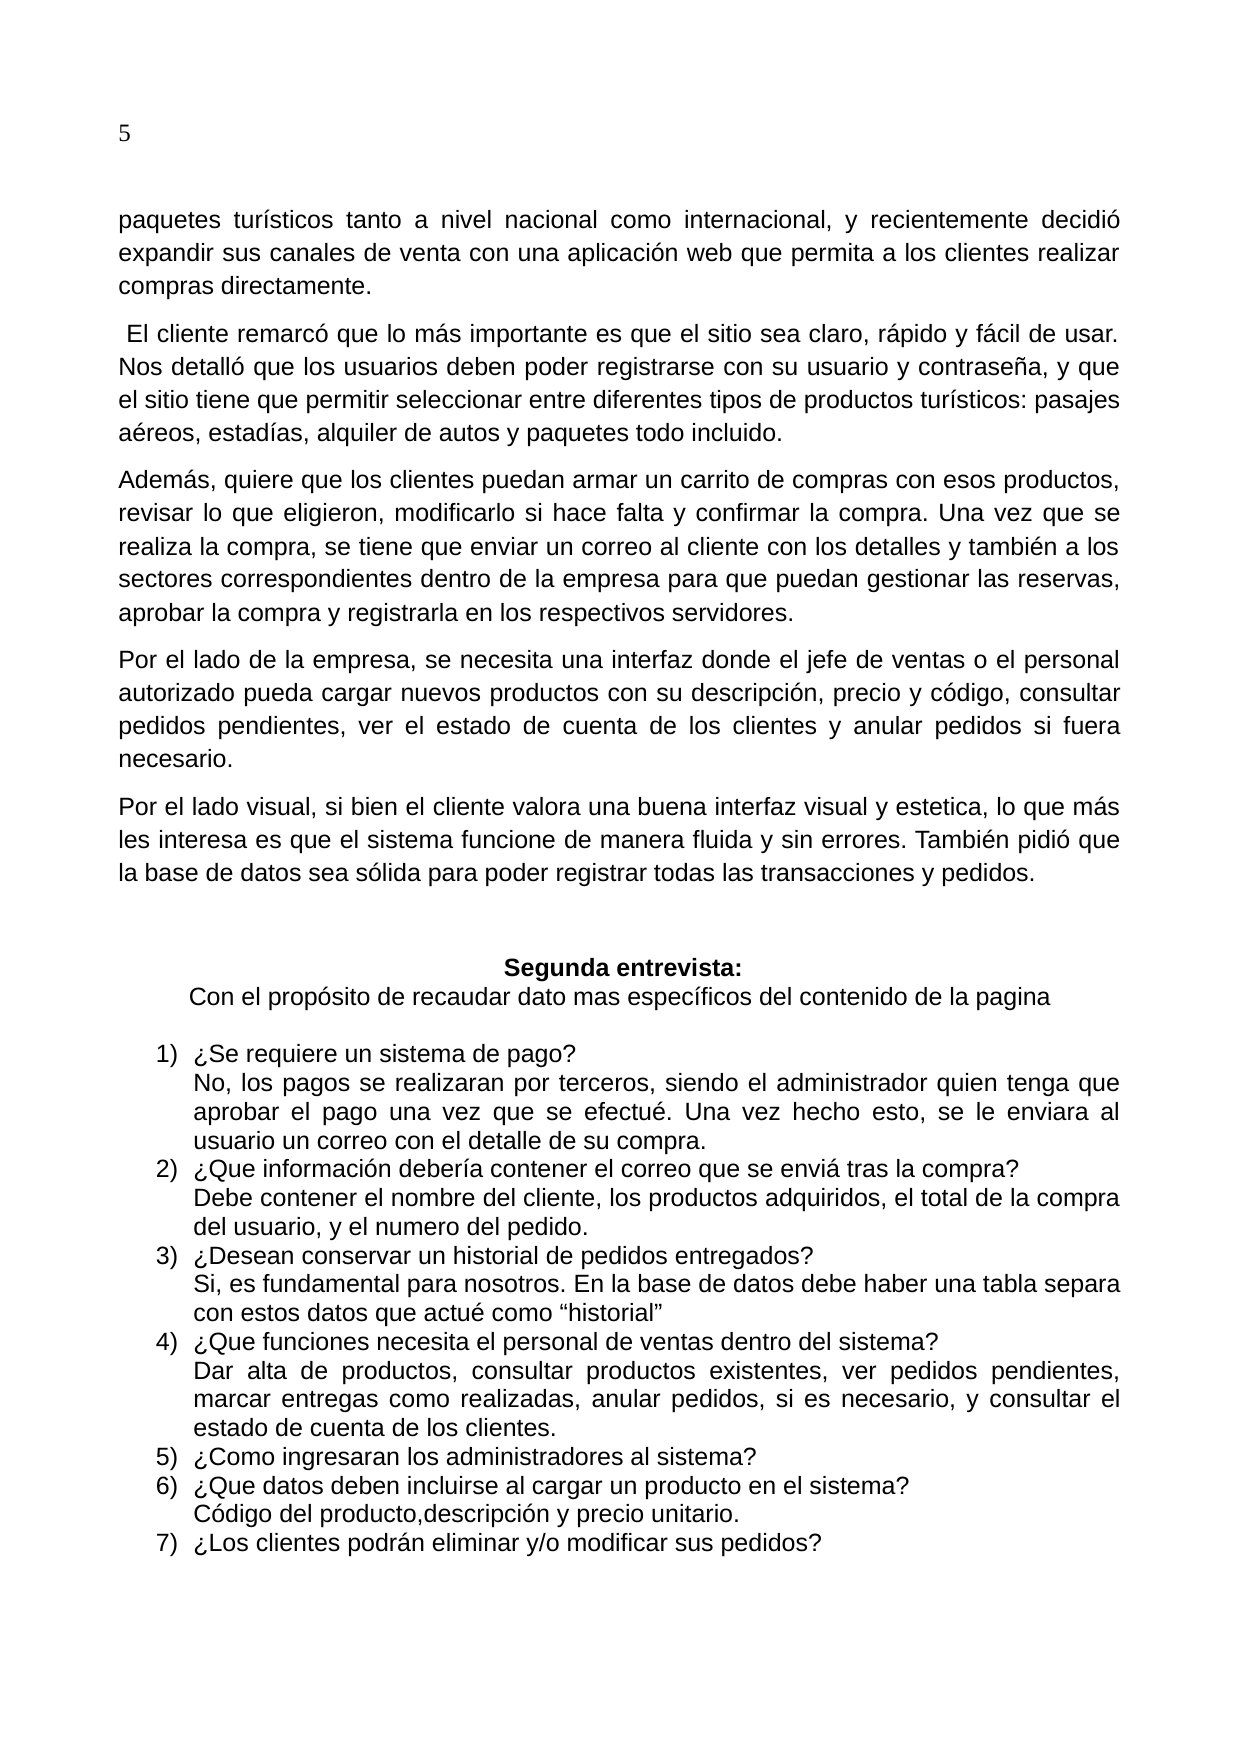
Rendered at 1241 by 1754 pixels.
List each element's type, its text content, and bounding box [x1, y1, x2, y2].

list Si, es fundamental para nosotros. En la base de datos debe haber una tabla separa con estos datos que actué como “historial” [156, 1269, 1122, 1327]
text Además, quiere que los clientes puedan armar un carrito de compras con esos productos, revisar lo que eligieron, modificarlo si hace falta y confirmar la compra. Una vez que se realiza la compra, se tiene que enviar un correo al cliente con los detalles y también a los sectores correspondientes dentro de la empresa para que puedan gestionar las reservas, aprobar la compra y registrarla en los respectivos servidores. [118, 465, 1122, 626]
list ¿Desean conservar un historial de pedidos entregados? [156, 1241, 1122, 1269]
list ¿Que funciones necesita el personal de ventas dentro del sistema? [156, 1327, 1122, 1356]
text Con el propósito de recaudar dato mas específicos del contenido de la pagina [118, 982, 1122, 1011]
list ¿Como ingresaran los administradores al sistema? [156, 1442, 1122, 1471]
list Dar alta de productos, consultar productos existentes, ver pedidos pendientes, marcar entregas como realizadas, anular pedidos, si es necesario, y consultar el estado de cuenta de los clientes. [156, 1356, 1122, 1442]
list ¿Que datos deben incluirse al cargar un producto en el sistema? [156, 1471, 1122, 1499]
text paquetes turísticos tanto a nivel nacional como internacional, y recientemente decidió expandir sus canales de venta con una aplicación web que permita a los clientes realizar compras directamente. [118, 205, 1122, 300]
text El cliente remarcó que lo más importante es que el sitio sea claro, rápido y fácil de usar. Nos detalló que los usuarios deben poder registrarse con su usuario y contraseña, y que el sitio tiene que permitir seleccionar entre diferentes tipos de productos turísticos: pasajes aéreos, estadías, alquiler de autos y paquetes todo incluido. [118, 319, 1122, 447]
list Debe contener el nombre del cliente, los productos adquiridos, el total de la compra del usuario, y el numero del pedido. [156, 1183, 1122, 1241]
list ¿Se requiere un sistema de pago? [156, 1039, 1122, 1068]
text Segunda entrevista: [118, 953, 1122, 982]
text Por el lado de la empresa, se necesita una interfaz donde el jefe de ventas o el personal autorizado pueda cargar nuevos productos con su descripción, precio y código, consultar pedidos pendientes, ver el estado de cuenta de los clientes y anular pedidos si fuera necesario. [118, 645, 1122, 773]
list No, los pagos se realizaran por terceros, siendo el administrador quien tenga que aprobar el pago una vez que se efectué. Una vez hecho esto, se le enviara al usuario un correo con el detalle de su compra. [156, 1068, 1122, 1154]
text Por el lado visual, si bien el cliente valora una buena interfaz visual y estetica, lo que más les interesa es que el sistema funcione de manera fluida y sin errores. También pidió que la base de datos sea sólida para poder registrar todas las transacciones y pedidos. [118, 792, 1122, 887]
list Código del producto,descripción y precio unitario. [156, 1499, 1122, 1528]
list ¿Los clientes podrán eliminar y/o modificar sus pedidos? [156, 1528, 1122, 1557]
list ¿Que información debería contener el correo que se enviá tras la compra? [156, 1154, 1122, 1183]
